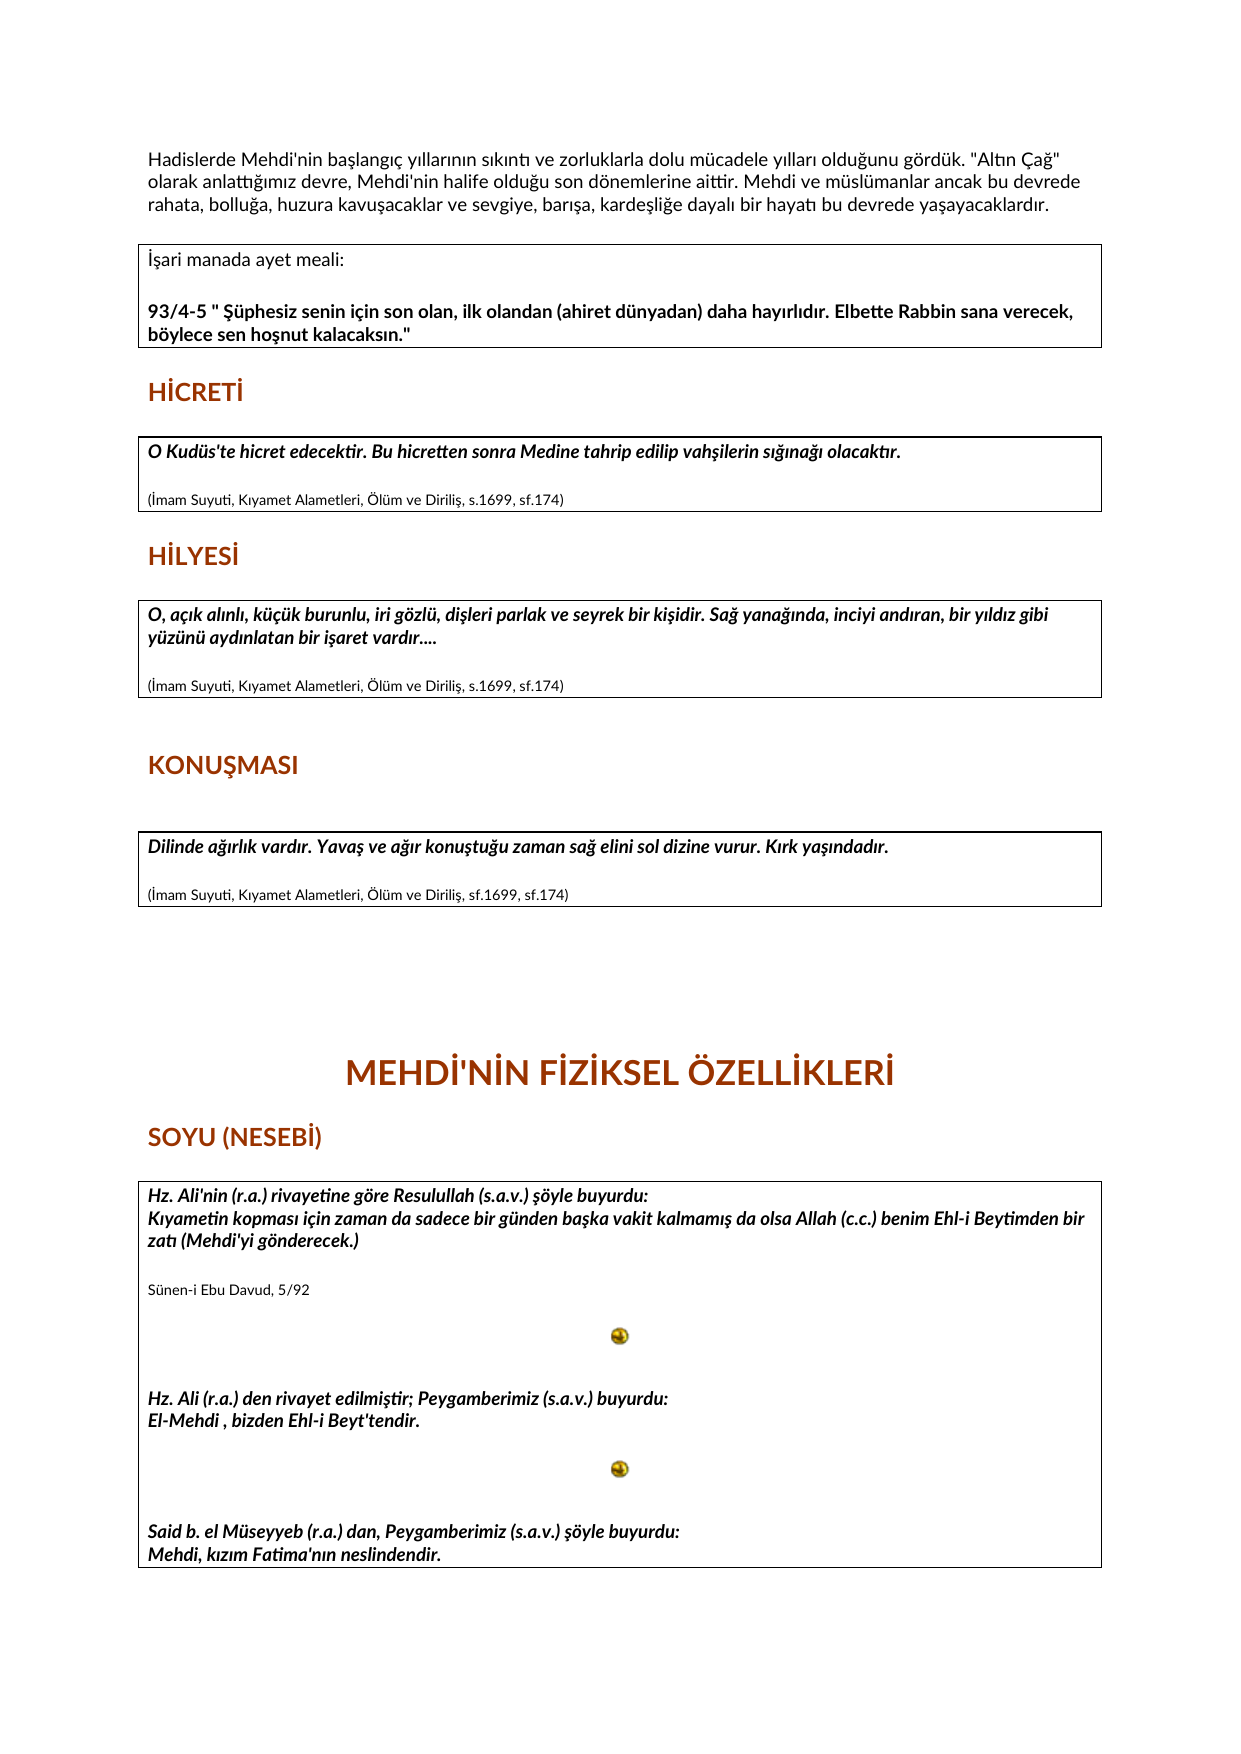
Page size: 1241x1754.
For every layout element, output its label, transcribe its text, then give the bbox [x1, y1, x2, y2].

text Hz. Ali'nin (r.a.) rivayetine göre Resulullah (s.a.v.) şöyle buyurdu: Kıyametin kopması için zaman da sadece bir günden başka vakit kalmamış da olsa Allah (c.c.) benim Ehl-i Beytimden bir zatı (Mehdi'yi gönderecek.) [139, 1182, 1101, 1252]
text Said b. el Müseyyeb (r.a.) dan, Peygamberimiz (s.a.v.) şöyle buyurdu: Mehdi, kızım Fatima'nın neslindendir. [139, 1517, 1101, 1567]
text SOYU (NESEBİ) [148, 1122, 1093, 1152]
text (İmam Suyuti, Kıyamet Alametleri, Ölüm ve Diriliş, sf.1699, sf.174) [139, 883, 1101, 906]
text Sünen-i Ebu Davud, 5/92 [139, 1278, 1101, 1298]
text O Kudüs'te hicret edecektir. Bu hicretten sonra Medine tahrip edilip vahşilerin sığınağı olacaktır. [139, 438, 1101, 462]
text O, açık alınlı, küçük burunlu, iri gözlü, dişleri parlak ve seyrek bir kişidir. Sağ yanağında, inciyi andıran, bir yıldız gibi yüzünü aydınlatan bir işaret vardır.... [139, 601, 1101, 648]
text KONUŞMASI [148, 727, 1093, 780]
text İşari manada ayet meali: 93/4-5 " Şüphesiz senin için son olan, ilk olandan (ahiret dünyadan) daha hayırlıdır. Elbette Rabbin sana verecek, böylece sen hoşnut kalacaksın." [139, 245, 1101, 347]
text HİCRETİ [148, 377, 1093, 407]
picture [610, 1460, 630, 1480]
text Hadislerde Mehdi'nin başlangıç yıllarının sıkıntı ve zorluklarla dolu mücadele yılları olduğunu gördük. "Altın Çağ" olarak anlattığımız devre, Mehdi'nin halife olduğu son dönemlerine aittir. Mehdi ve müslümanlar ancak bu devrede rahata, bolluğa, huzura kavuşacaklar ve sevgiye, barışa, kardeşliğe dayalı bir hayatı bu devrede yaşayacaklardır. [148, 148, 1093, 215]
text (İmam Suyuti, Kıyamet Alametleri, Ölüm ve Diriliş, s.1699, sf.174) [139, 674, 1101, 697]
text Hz. Ali (r.a.) den rivayet edilmiştir; Peygamberimiz (s.a.v.) buyurdu: El-Mehdi , bizden Ehl-i Beyt'tendir. [139, 1383, 1101, 1432]
text (İmam Suyuti, Kıyamet Alametleri, Ölüm ve Diriliş, s.1699, sf.174) [139, 488, 1101, 511]
text Dilinde ağırlık vardır. Yavaş ve ağır konuştuğu zaman sağ elini sol dizine vurur. Kırk yaşındadır. [139, 833, 1101, 857]
picture [610, 1327, 630, 1347]
text MEHDİ'NİN FİZİKSEL ÖZELLİKLERİ [148, 1051, 1093, 1093]
text HİLYESİ [148, 541, 1093, 571]
